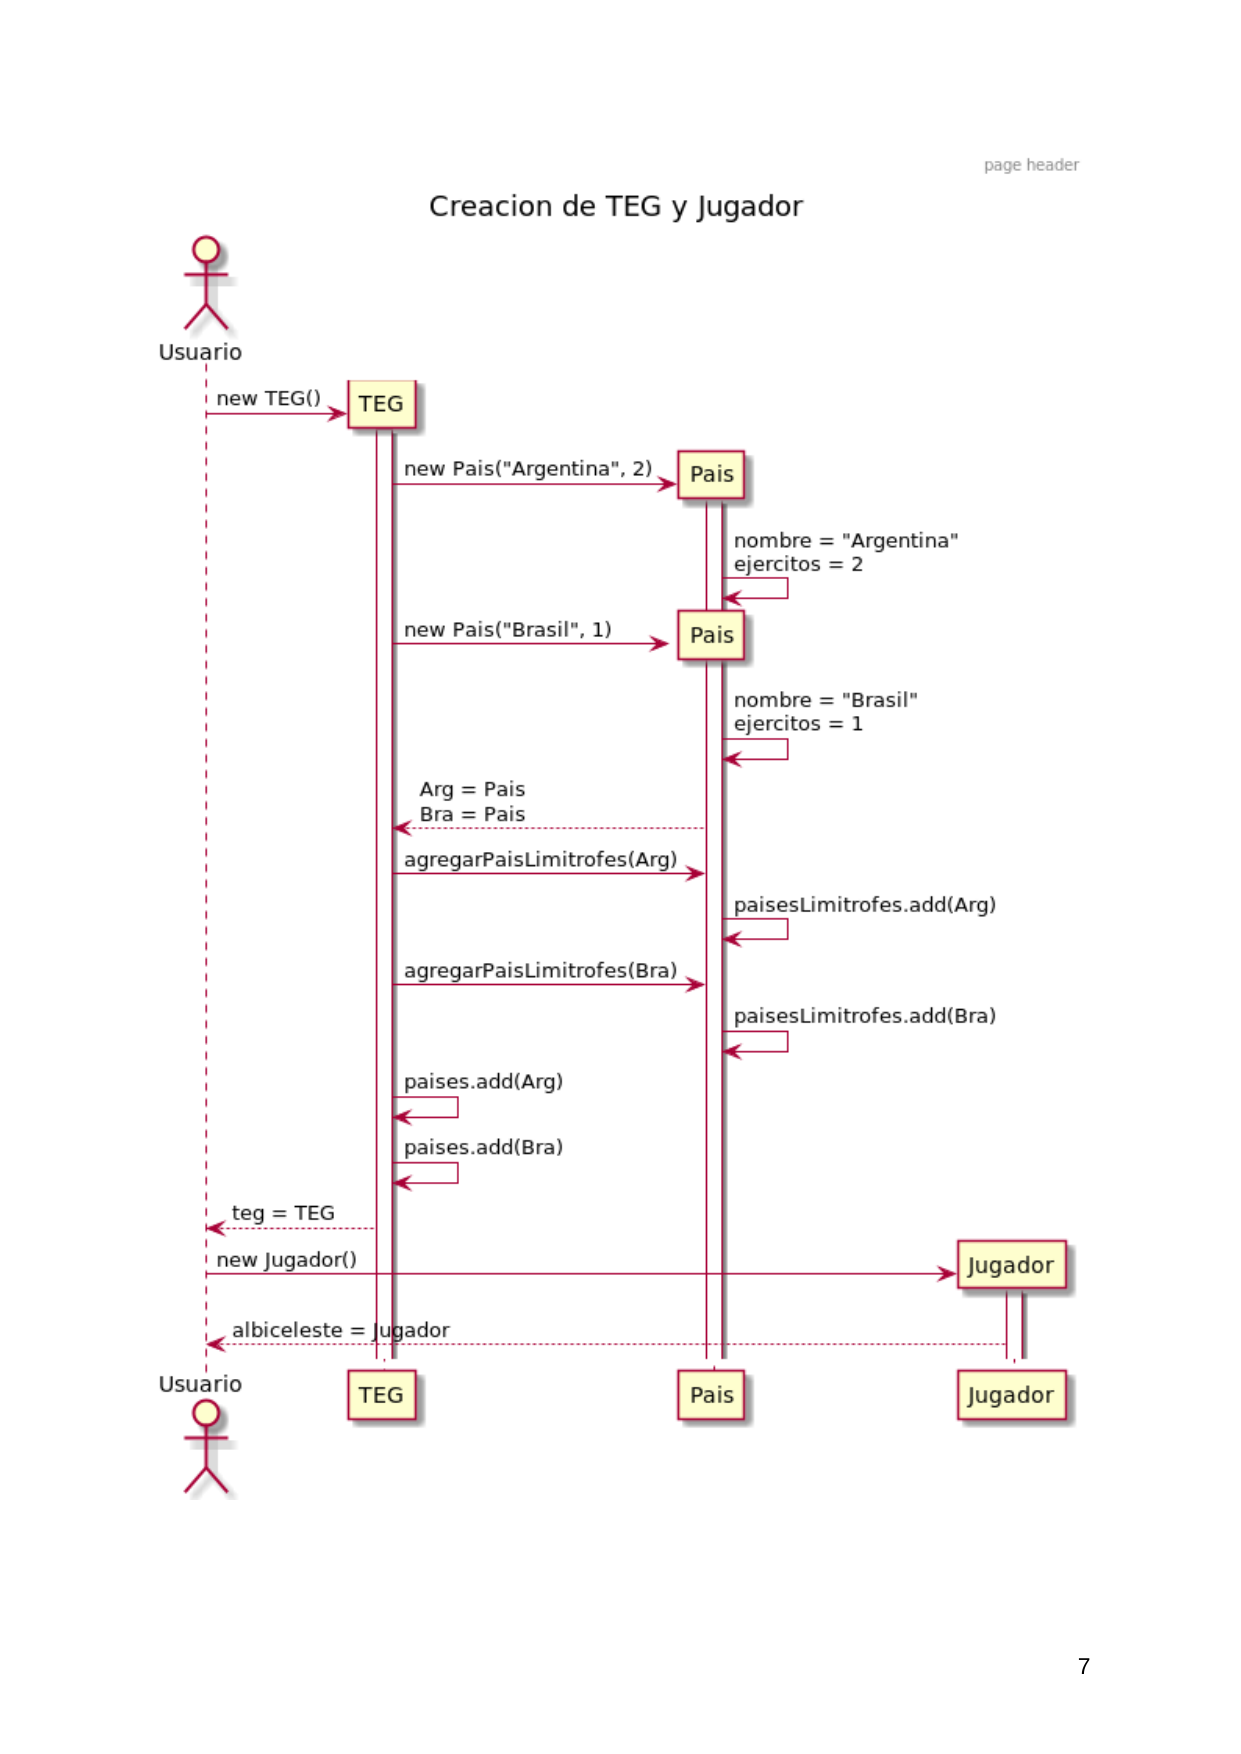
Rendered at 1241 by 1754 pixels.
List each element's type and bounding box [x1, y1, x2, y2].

picture [151, 150, 1089, 1500]
